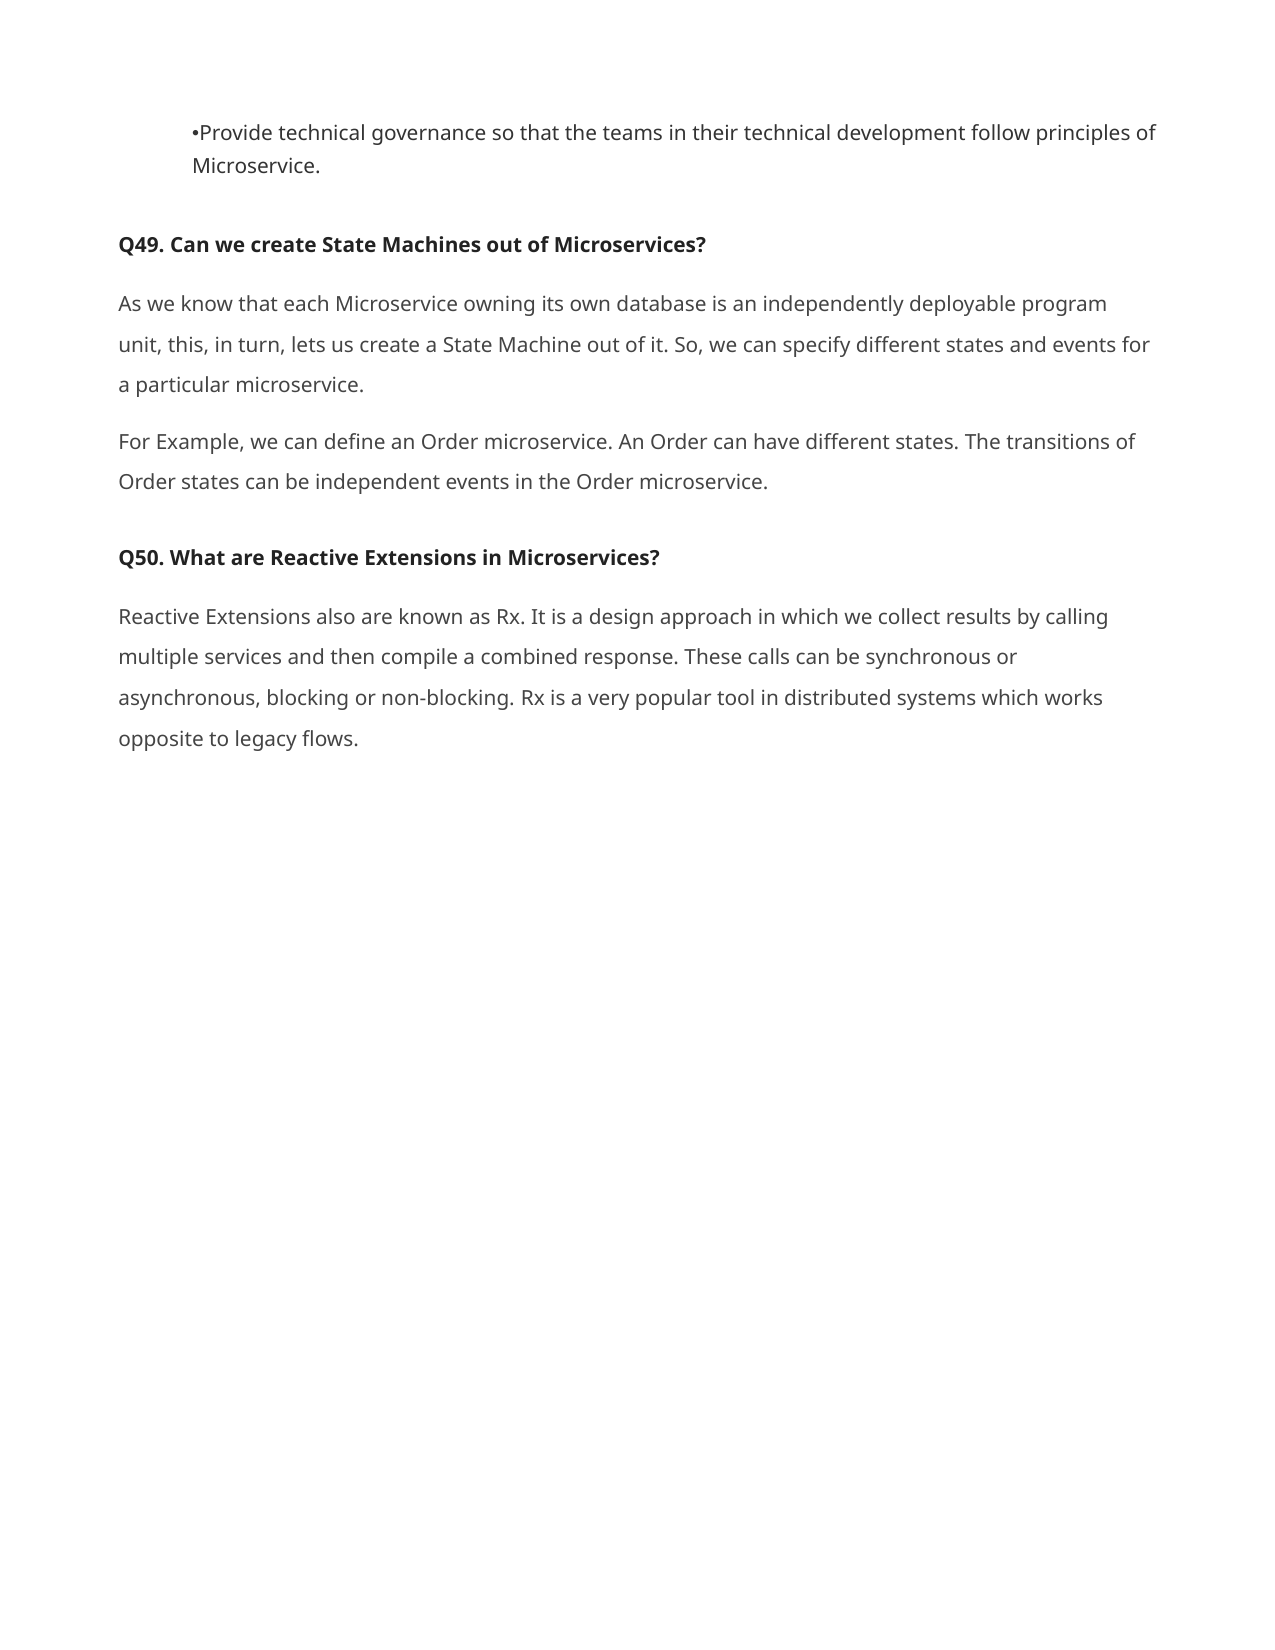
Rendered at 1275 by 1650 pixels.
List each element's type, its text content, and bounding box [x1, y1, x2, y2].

text As we know that each Microservice owning its own database is an independently deployable program unit, this, in turn, lets us create a State Machine out of it. So, we can specify different states and events for a particular microservice. [118, 277, 1157, 399]
text For Example, we can define an Order microservice. An Order can have different states. The transitions of Order states can be independent events in the Order microservice. [118, 414, 1157, 496]
list Provide technical governance so that the teams in their technical development follow principles of Microservice. [118, 118, 1157, 179]
text Reactive Extensions also are known as Rx. It is a design approach in which we collect results by calling multiple services and then compile a combined response. These calls can be synchronous or asynchronous, blocking or non-blocking. Rx is a very popular tool in distributed systems which works opposite to legacy flows. [118, 589, 1157, 752]
subtitle Q50. What are Reactive Extensions in Microservices? [118, 543, 1157, 571]
subtitle Q49. Can we create State Machines out of Microservices? [118, 230, 1157, 259]
